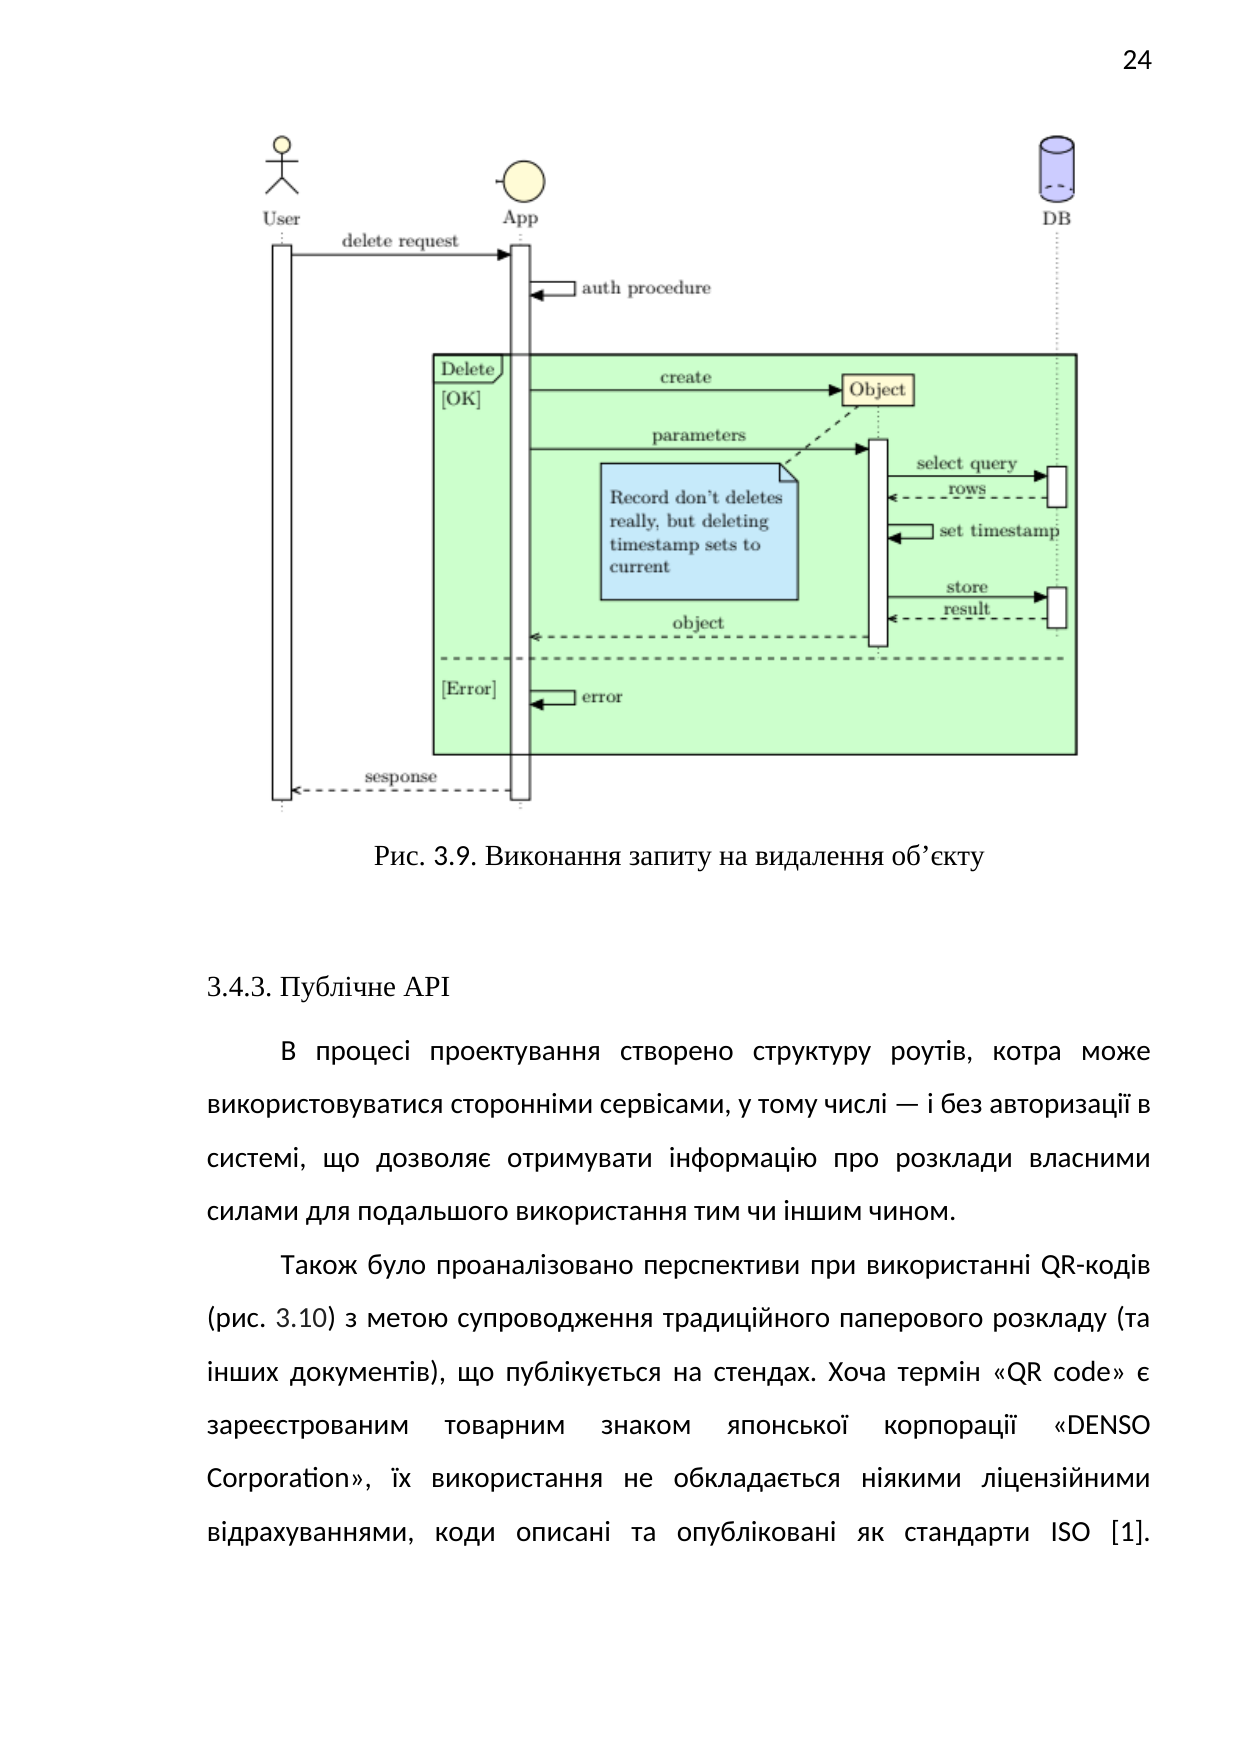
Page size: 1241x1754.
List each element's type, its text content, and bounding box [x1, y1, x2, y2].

subtitle 3.4.3. Публічне API [207, 969, 1152, 1003]
text В процесі проектування створено структуру роутів, котра може використовуватися сторонніми сервісами, у тому числі — і без авторизації в системі, що дозволяє отримувати інформацію про розклади власними силами для подальшого використання тим чи іншим чином. [207, 1032, 1152, 1228]
picture [258, 118, 1100, 820]
text Також було проаналізовано перспективи при використанні QR-кодів (рис. 3.10) з метою супроводження традиційного паперового розкладу (та інших документів), що публікується на стендах. Хоча термін «QR code» є зареєстрованим товарним знаком японської корпорації «DENSO Corporation», їх використання не обкладається ніякими ліцензійними відрахуваннями, коди описані та опубліковані як стандарти ISO [1]. [207, 1246, 1152, 1549]
text Рис. 3.9. Виконання запиту на видалення об’єкту [207, 837, 1152, 873]
